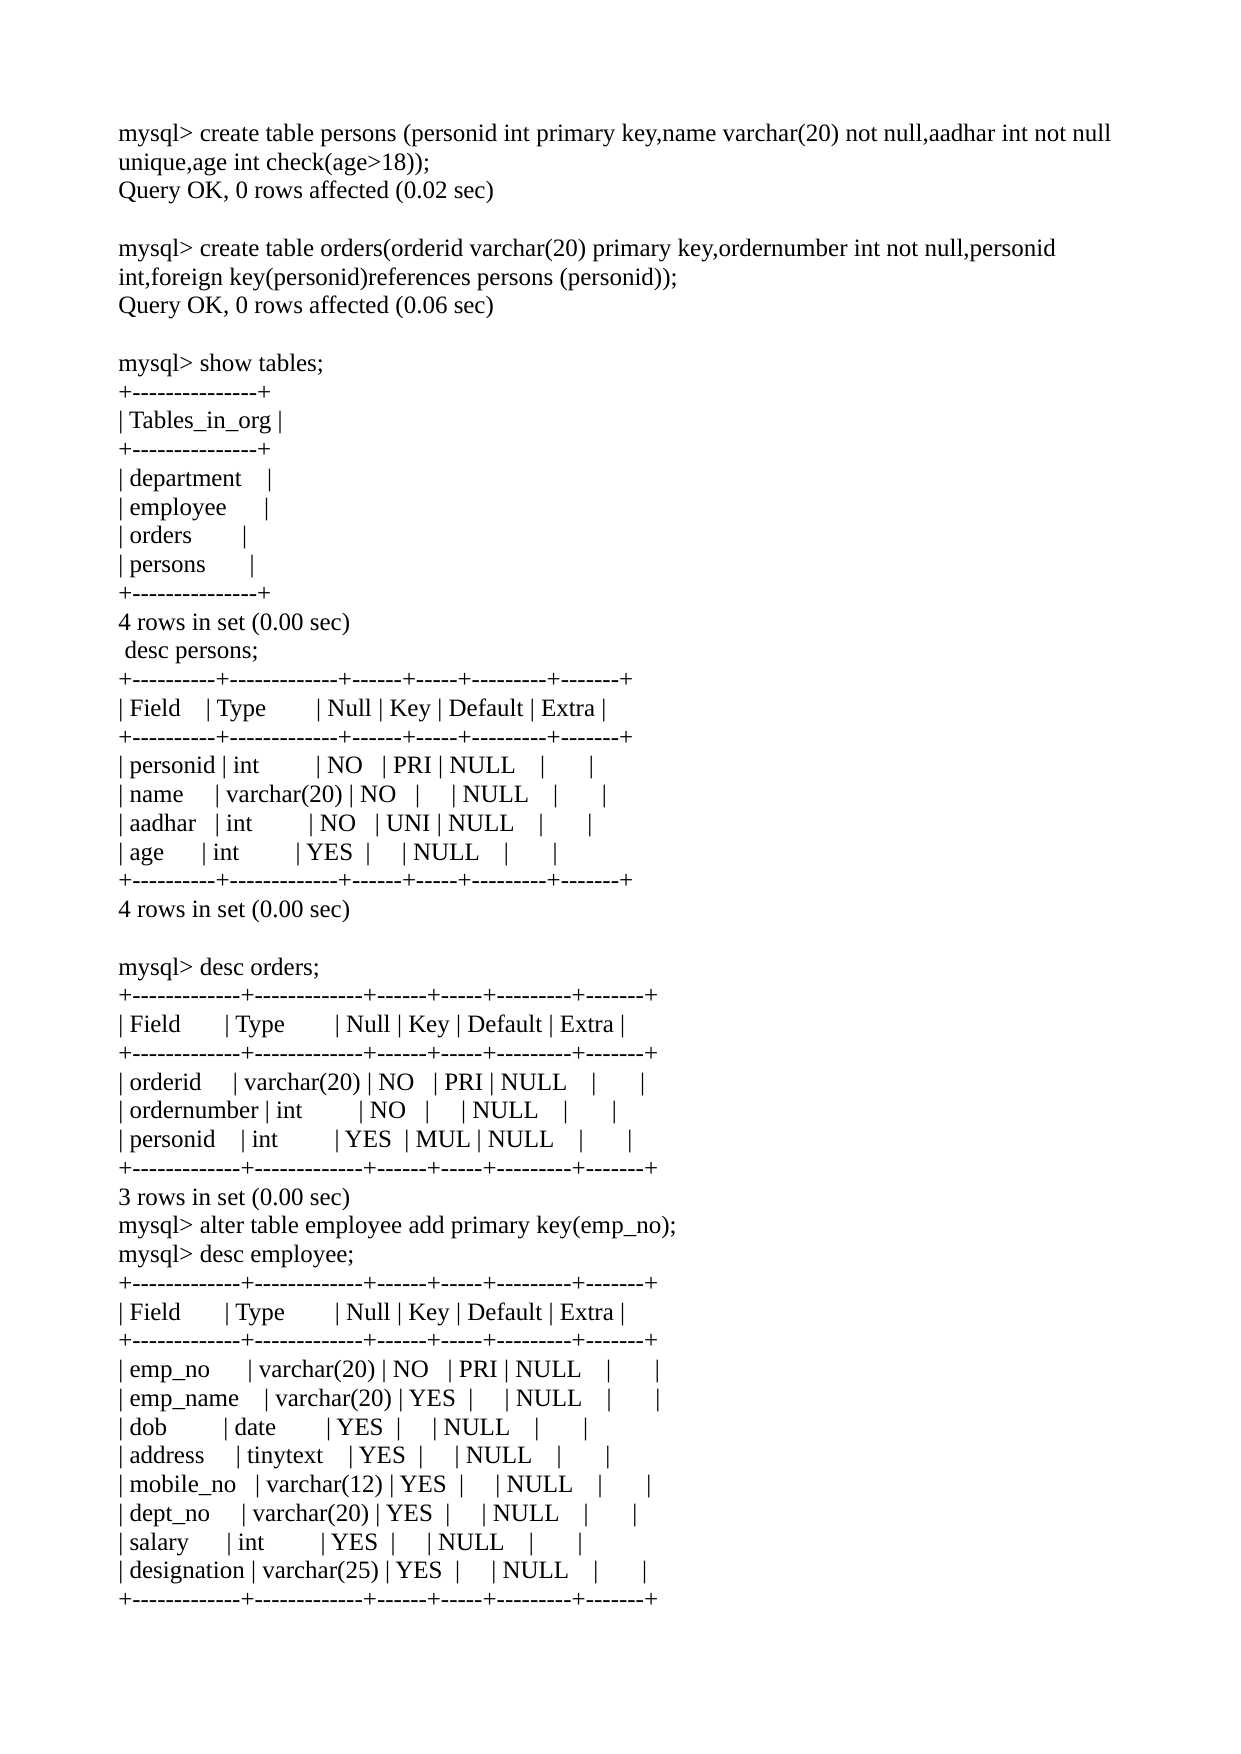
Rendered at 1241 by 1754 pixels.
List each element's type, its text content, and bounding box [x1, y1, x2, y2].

text | ordernumber | int | NO | | NULL | | [118, 1096, 1122, 1124]
text | address | tinytext | YES | | NULL | | [118, 1441, 1122, 1469]
text Query OK, 0 rows affected (0.06 sec) [118, 291, 1122, 319]
text | personid | int | NO | PRI | NULL | | [118, 751, 1122, 779]
text desc persons; [118, 636, 1122, 664]
text | salary | int | YES | | NULL | | [118, 1527, 1122, 1556]
text +-------------+-------------+------+-----+---------+-------+ [118, 1038, 1122, 1067]
text | age | int | YES | | NULL | | [118, 837, 1122, 866]
text | Field | Type | Null | Key | Default | Extra | [118, 693, 1122, 722]
text +-------------+-------------+------+-----+---------+-------+ [118, 1326, 1122, 1354]
text | emp_name | varchar(20) | YES | | NULL | | [118, 1383, 1122, 1412]
text | dept_no | varchar(20) | YES | | NULL | | [118, 1498, 1122, 1527]
text +-------------+-------------+------+-----+---------+-------+ [118, 981, 1122, 1009]
text | dob | date | YES | | NULL | | [118, 1412, 1122, 1441]
text | Field | Type | Null | Key | Default | Extra | [118, 1009, 1122, 1038]
text 3 rows in set (0.00 sec) [118, 1182, 1122, 1211]
text +---------------+ [118, 434, 1122, 463]
text Query OK, 0 rows affected (0.02 sec) [118, 176, 1122, 204]
text mysql> create table orders(orderid varchar(20) primary key,ordernumber int not null,personid int,foreign key(personid)references persons (personid)); [118, 233, 1122, 291]
text | mobile_no | varchar(12) | YES | | NULL | | [118, 1469, 1122, 1498]
text | department | [118, 463, 1122, 492]
text | orders | [118, 521, 1122, 549]
text | designation | varchar(25) | YES | | NULL | | [118, 1556, 1122, 1584]
text 4 rows in set (0.00 sec) [118, 894, 1122, 923]
text +-------------+-------------+------+-----+---------+-------+ [118, 1584, 1122, 1613]
text 4 rows in set (0.00 sec) [118, 607, 1122, 636]
text | persons | [118, 549, 1122, 578]
text +----------+-------------+------+-----+---------+-------+ [118, 664, 1122, 693]
text mysql> show tables; [118, 348, 1122, 377]
text | orderid | varchar(20) | NO | PRI | NULL | | [118, 1067, 1122, 1096]
text mysql> desc employee; [118, 1239, 1122, 1268]
text | Field | Type | Null | Key | Default | Extra | [118, 1297, 1122, 1326]
text | emp_no | varchar(20) | NO | PRI | NULL | | [118, 1354, 1122, 1383]
text | employee | [118, 492, 1122, 521]
text +----------+-------------+------+-----+---------+-------+ [118, 722, 1122, 751]
text +----------+-------------+------+-----+---------+-------+ [118, 866, 1122, 894]
text mysql> desc orders; [118, 952, 1122, 981]
text +---------------+ [118, 578, 1122, 607]
text | personid | int | YES | MUL | NULL | | [118, 1124, 1122, 1153]
text +-------------+-------------+------+-----+---------+-------+ [118, 1268, 1122, 1297]
text | aadhar | int | NO | UNI | NULL | | [118, 808, 1122, 837]
text | name | varchar(20) | NO | | NULL | | [118, 779, 1122, 808]
text +-------------+-------------+------+-----+---------+-------+ [118, 1153, 1122, 1182]
text +---------------+ [118, 377, 1122, 406]
text | Tables_in_org | [118, 406, 1122, 434]
text mysql> alter table employee add primary key(emp_no); [118, 1211, 1122, 1239]
text mysql> create table persons (personid int primary key,name varchar(20) not null,aadhar int not null unique,age int check(age>18)); [118, 118, 1122, 176]
